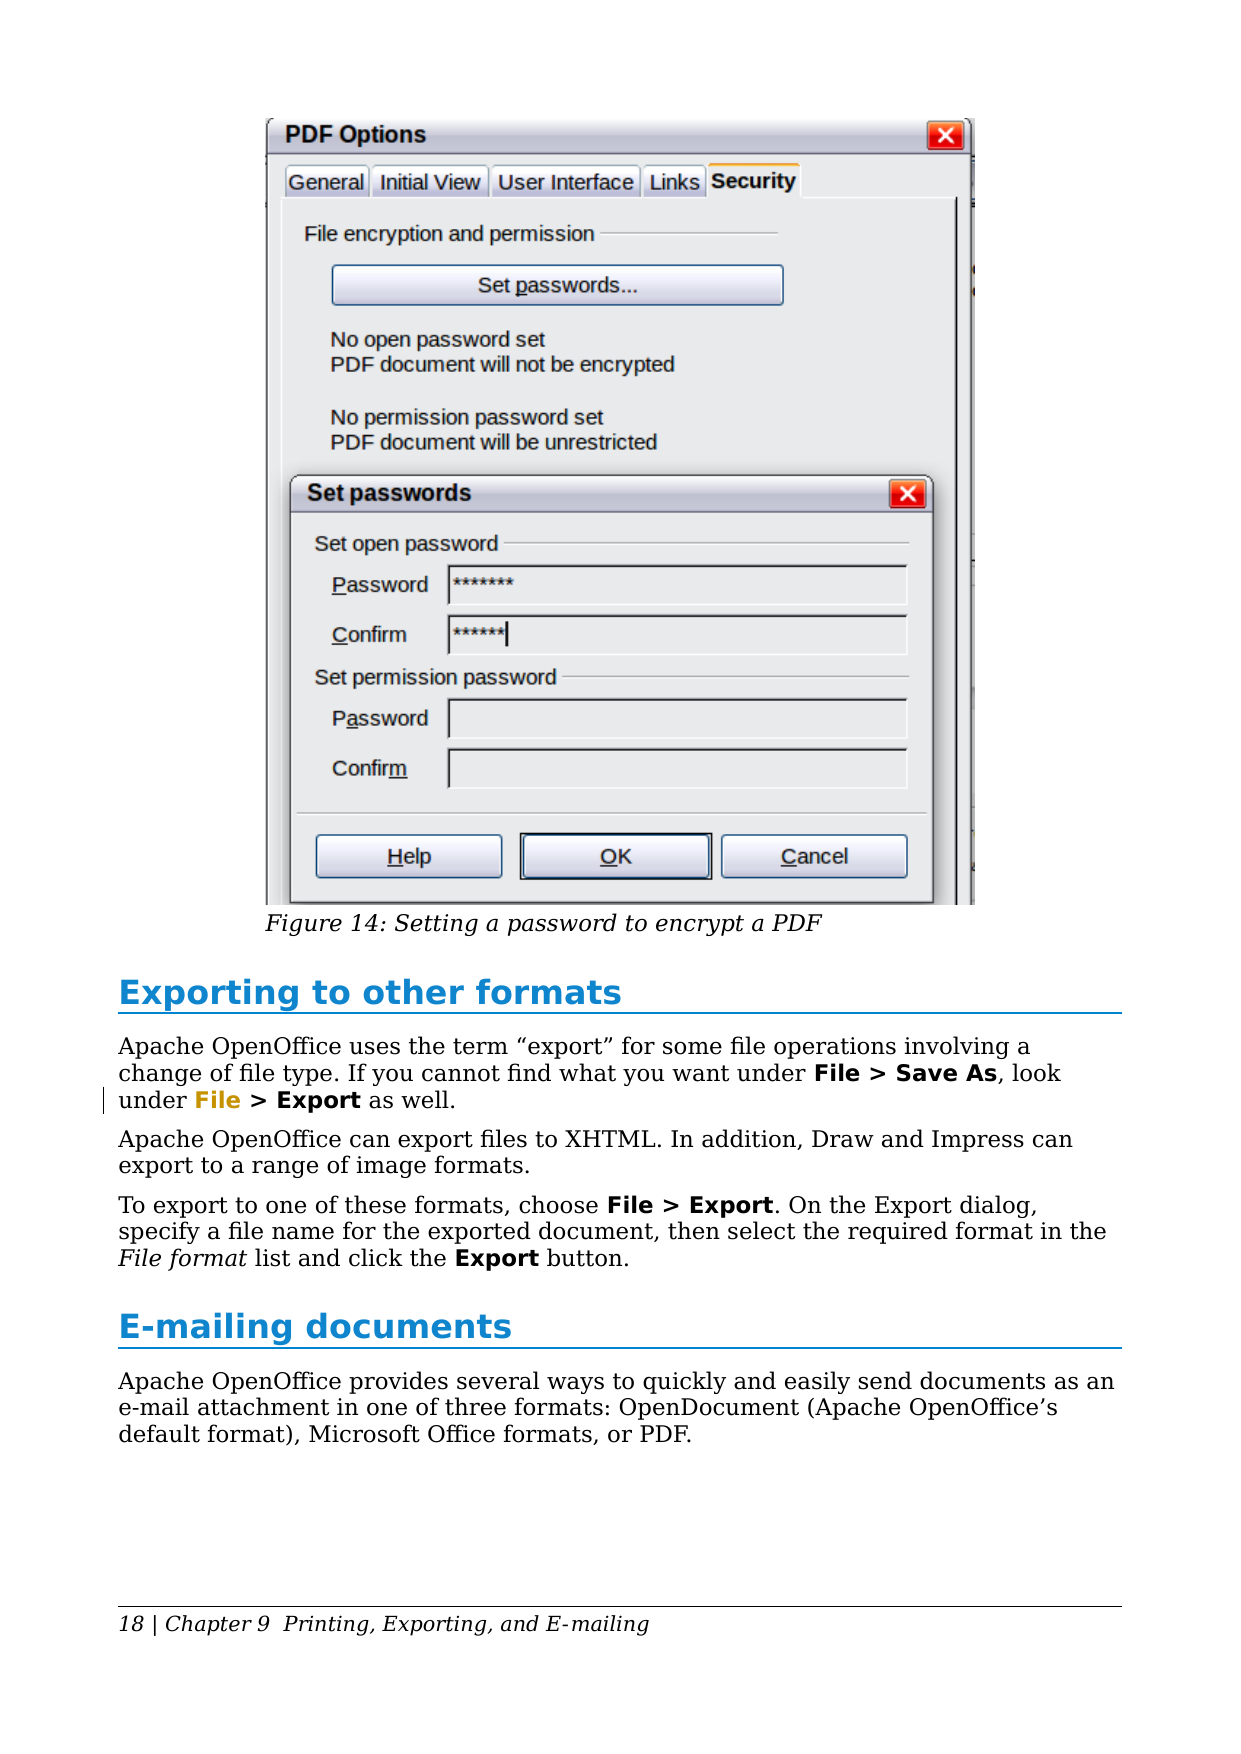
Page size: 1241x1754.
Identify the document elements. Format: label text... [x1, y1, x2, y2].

text Figure 14: Setting a password to encrypt a PDF [265, 911, 975, 937]
text Apache OpenOffice provides several ways to quickly and easily send documents as an e-mail attachment in one of three formats: OpenDocument (Apache OpenOffice’s default format), Microsoft Office formats, or PDF. [118, 1368, 1122, 1448]
picture [265, 118, 975, 905]
text Apache OpenOffice uses the term “export” for some file operations involving a change of file type. If you cannot find what you want under File > Save As, look under File > Export as well. [118, 1033, 1122, 1113]
text To export to one of these formats, choose File > Export. On the Export dialog, specify a file name for the exported document, then select the required format in the File format list and click the Export button. [118, 1192, 1122, 1272]
subtitle E-mailing documents [118, 1308, 1122, 1347]
text Apache OpenOffice can export files to XHTML. In addition, Draw and Impress can export to a range of image formats. [118, 1126, 1122, 1179]
subtitle Exporting to other formats [118, 973, 1122, 1012]
